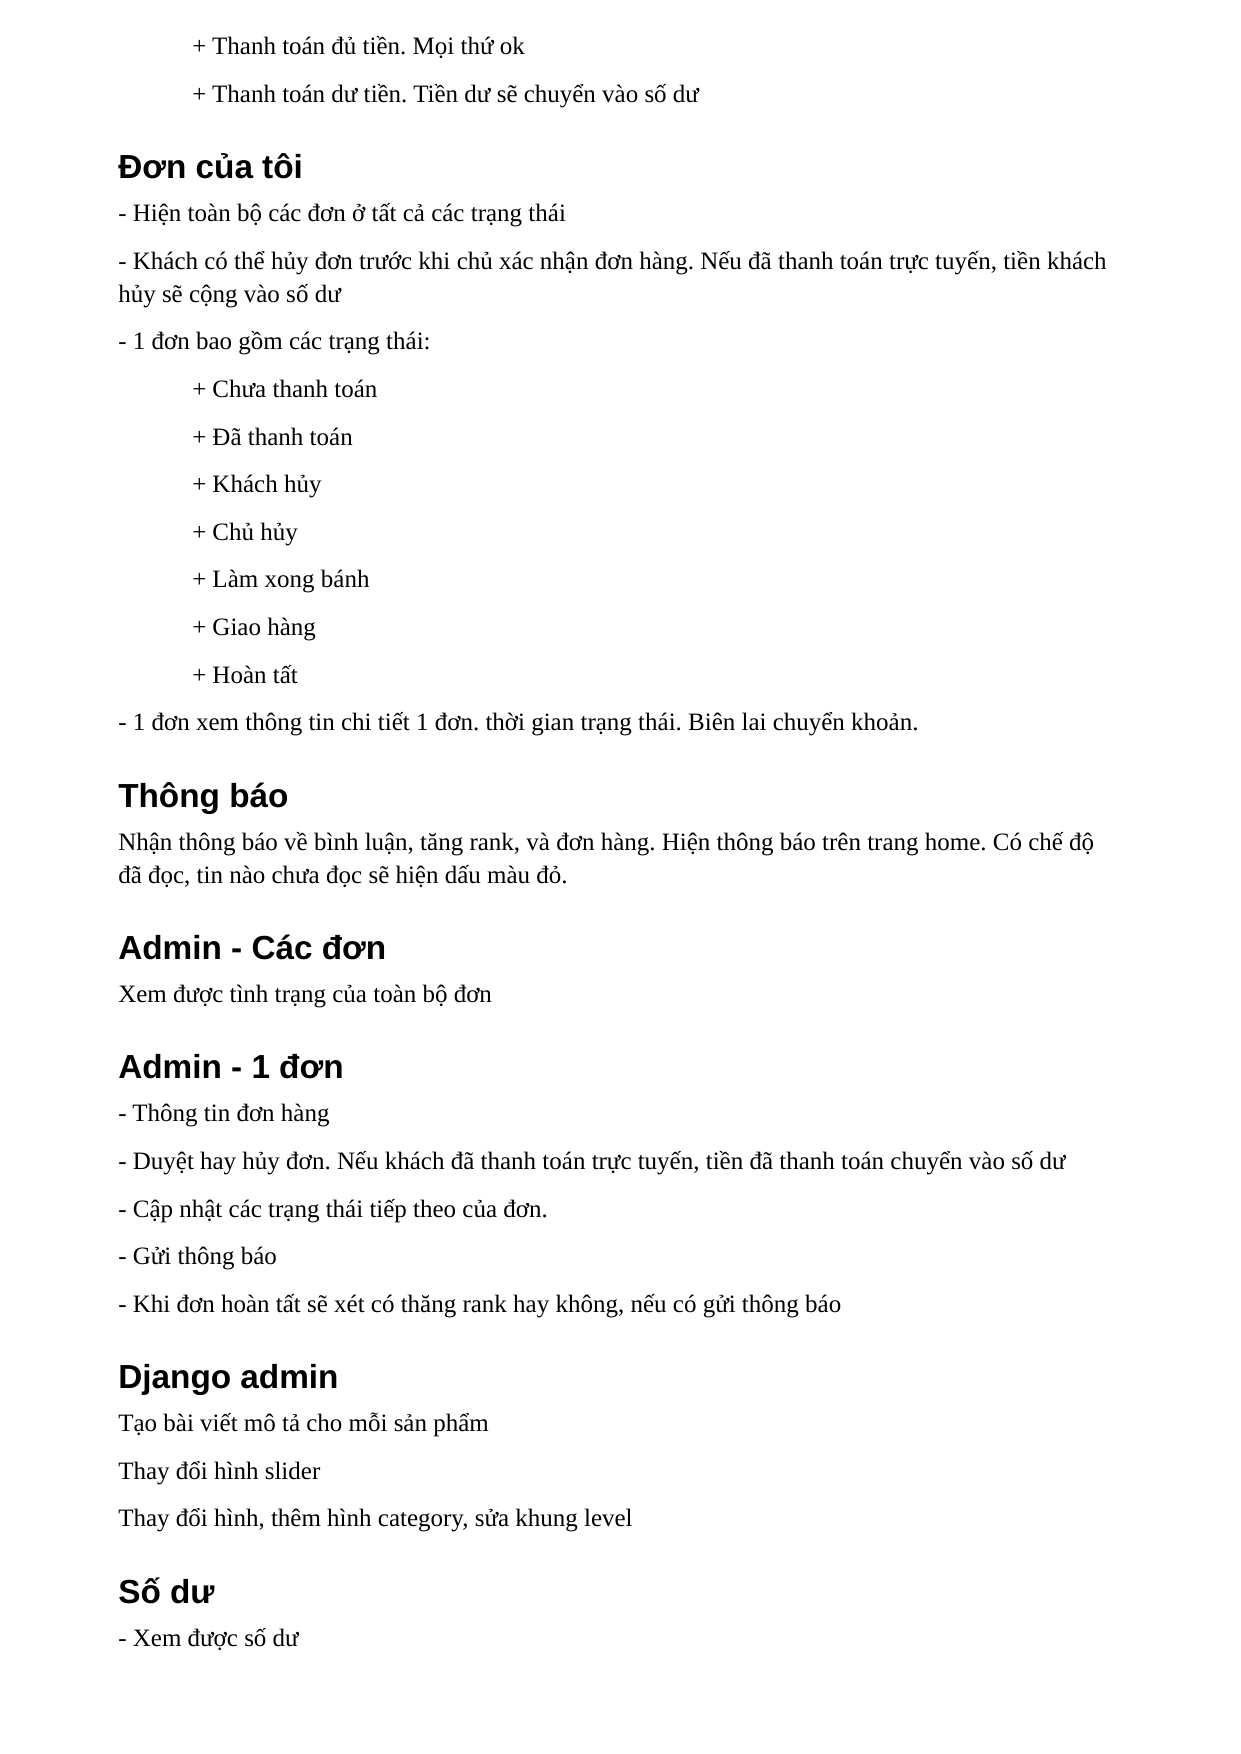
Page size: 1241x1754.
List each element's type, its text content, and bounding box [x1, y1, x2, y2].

text - Thông tin đơn hàng [118, 1098, 1122, 1127]
subtitle Số dư [118, 1572, 1122, 1610]
subtitle Thông báo [118, 776, 1122, 814]
text Tạo bài viết mô tả cho mỗi sản phẩm [118, 1408, 1122, 1437]
text Nhận thông báo về bình luận, tăng rank, và đơn hàng. Hiện thông báo trên trang home. Có chế độ đã đọc, tin nào chưa đọc sẽ hiện dấu màu đỏ. [118, 827, 1122, 888]
subtitle Đơn của tôi [118, 147, 1122, 186]
text - 1 đơn xem thông tin chi tiết 1 đơn. thời gian trạng thái. Biên lai chuyển khoản. [118, 707, 1122, 736]
text - Duyệt hay hủy đơn. Nếu khách đã thanh toán trực tuyến, tiền đã thanh toán chuyển vào số dư [118, 1146, 1122, 1175]
text + Giao hàng [118, 612, 1122, 641]
subtitle Admin - 1 đơn [118, 1047, 1122, 1086]
text - Khi đơn hoàn tất sẽ xét có thăng rank hay không, nếu có gửi thông báo [118, 1289, 1122, 1318]
text + Hoàn tất [118, 660, 1122, 688]
text + Đã thanh toán [118, 422, 1122, 450]
text + Khách hủy [118, 469, 1122, 498]
text - Xem được số dư [118, 1623, 1122, 1652]
text - Hiện toàn bộ các đơn ở tất cả các trạng thái [118, 198, 1122, 227]
text + Thanh toán đủ tiền. Mọi thứ ok [118, 31, 1122, 60]
text Xem được tình trạng của toàn bộ đơn [118, 979, 1122, 1008]
subtitle Django admin [118, 1357, 1122, 1396]
text + Chưa thanh toán [118, 374, 1122, 403]
text + Chủ hủy [118, 517, 1122, 546]
text - Gửi thông báo [118, 1241, 1122, 1270]
text + Thanh toán dư tiền. Tiền dư sẽ chuyển vào số dư [118, 79, 1122, 108]
text + Làm xong bánh [118, 564, 1122, 593]
text Thay đổi hình, thêm hình category, sửa khung level [118, 1503, 1122, 1532]
text - 1 đơn bao gồm các trạng thái: [118, 326, 1122, 355]
subtitle Admin - Các đơn [118, 928, 1122, 967]
text - Cập nhật các trạng thái tiếp theo của đơn. [118, 1194, 1122, 1222]
text - Khách có thể hủy đơn trước khi chủ xác nhận đơn hàng. Nếu đã thanh toán trực tuyến, tiền khách hủy sẽ cộng vào số dư [118, 246, 1122, 308]
text Thay đổi hình slider [118, 1456, 1122, 1484]
